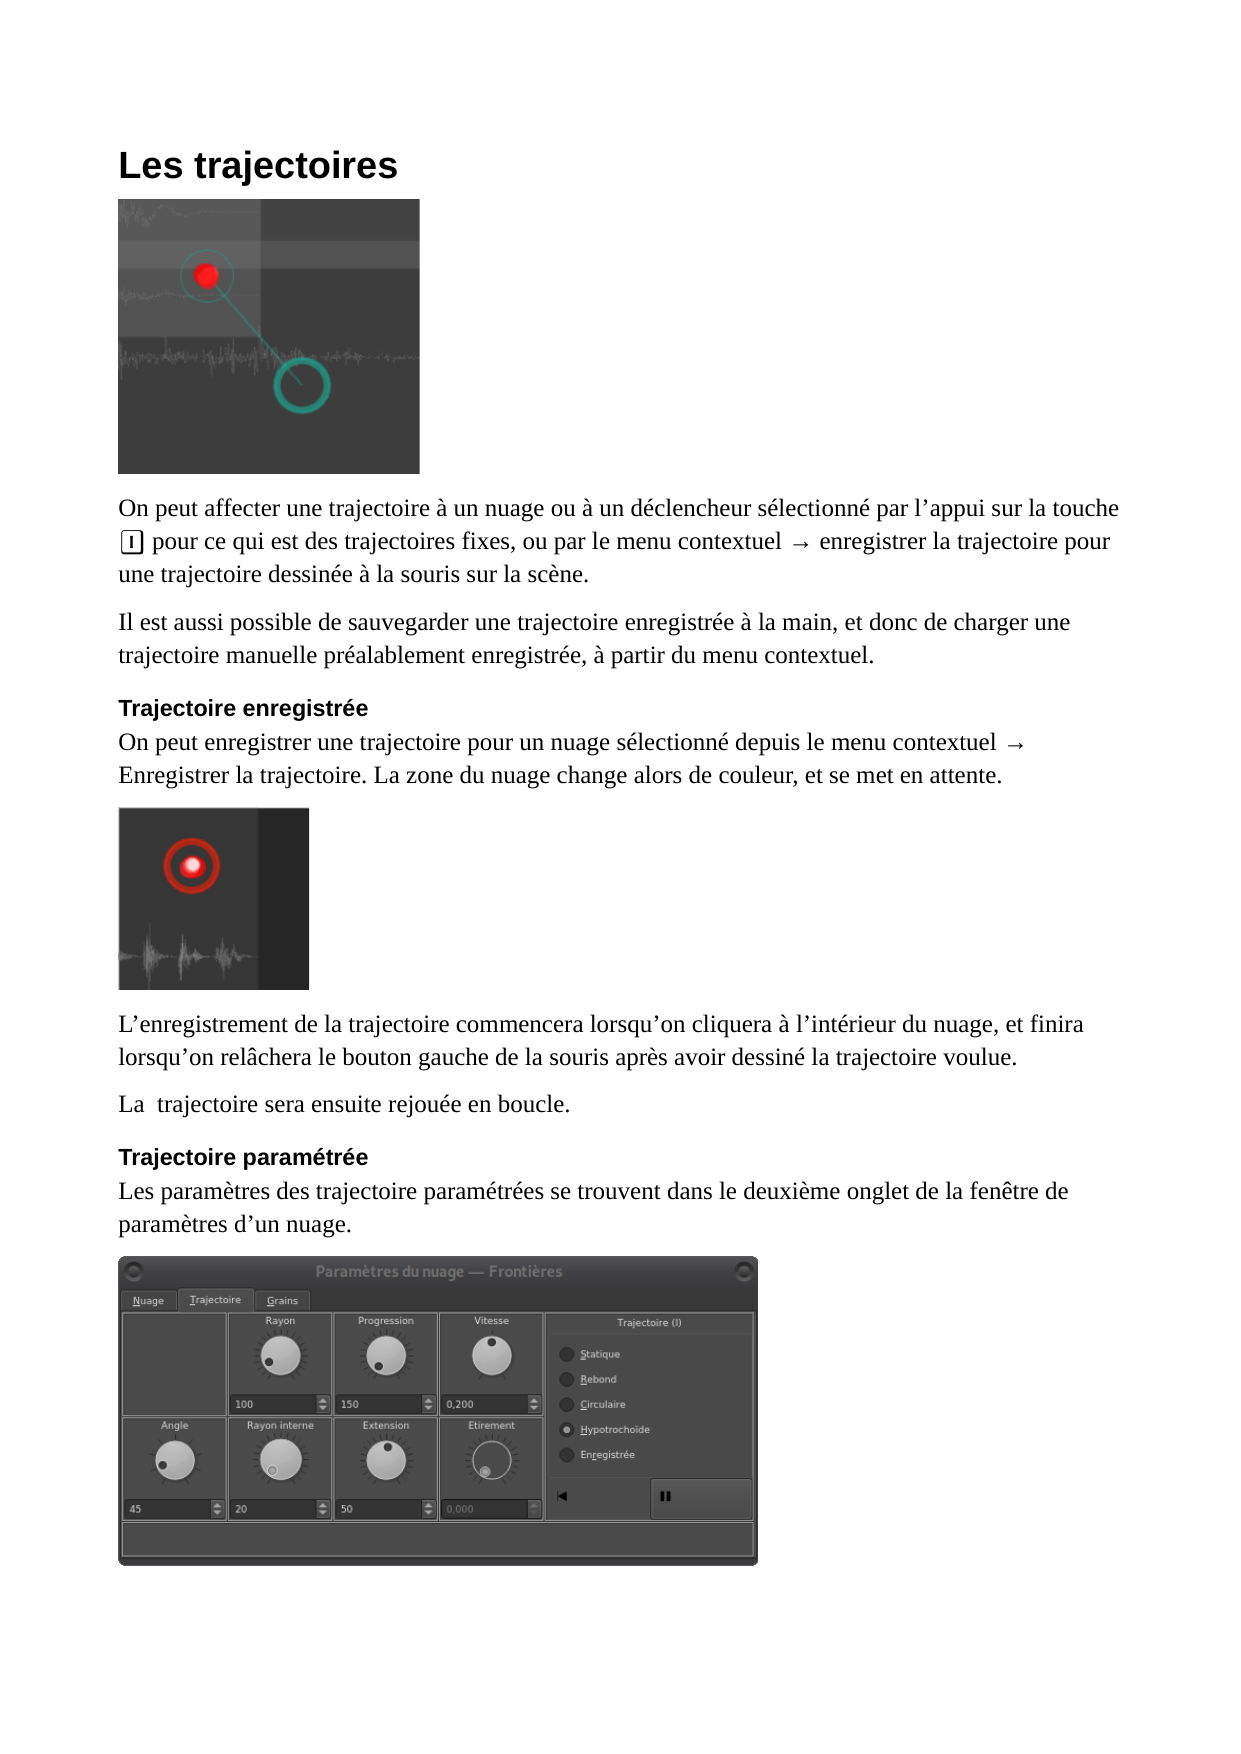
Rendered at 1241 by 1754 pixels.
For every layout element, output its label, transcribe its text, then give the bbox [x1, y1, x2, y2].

text L’enregistrement de la trajectoire commencera lorsqu’on cliquera à l’intérieur du nuage, et finira lorsqu’on relâchera le bouton gauche de la souris après avoir dessiné la trajectoire voulue. [118, 1009, 1122, 1071]
picture [118, 199, 420, 474]
subtitle Trajectoire enregistrée [118, 694, 1122, 721]
picture [118, 1256, 758, 1566]
subtitle Les trajectoires [118, 143, 1122, 187]
text Les paramètres des trajectoire paramétrées se trouvent dans le deuxième onglet de la fenêtre de paramètres d’un nuage. [118, 1176, 1122, 1238]
text On peut affecter une trajectoire à un nuage ou à un déclencheur sélectionné par l’appui sur la touche I pour ce qui est des trajectoires fixes, ou par le menu contextuel → enregistrer la trajectoire pour une trajectoire dessinée à la souris sur la scène. [118, 493, 1122, 588]
text On peut enregistrer une trajectoire pour un nuage sélectionné depuis le menu contextuel → Enregistrer la trajectoire. La zone du nuage change alors de couleur, et se met en attente. [118, 727, 1122, 789]
picture [118, 807, 310, 990]
text La trajectoire sera ensuite rejouée en boucle. [118, 1089, 1122, 1118]
subtitle Trajectoire paramétrée [118, 1143, 1122, 1170]
text Il est aussi possible de sauvegarder une trajectoire enregistrée à la main, et donc de charger une trajectoire manuelle préalablement enregistrée, à partir du menu contextuel. [118, 607, 1122, 669]
